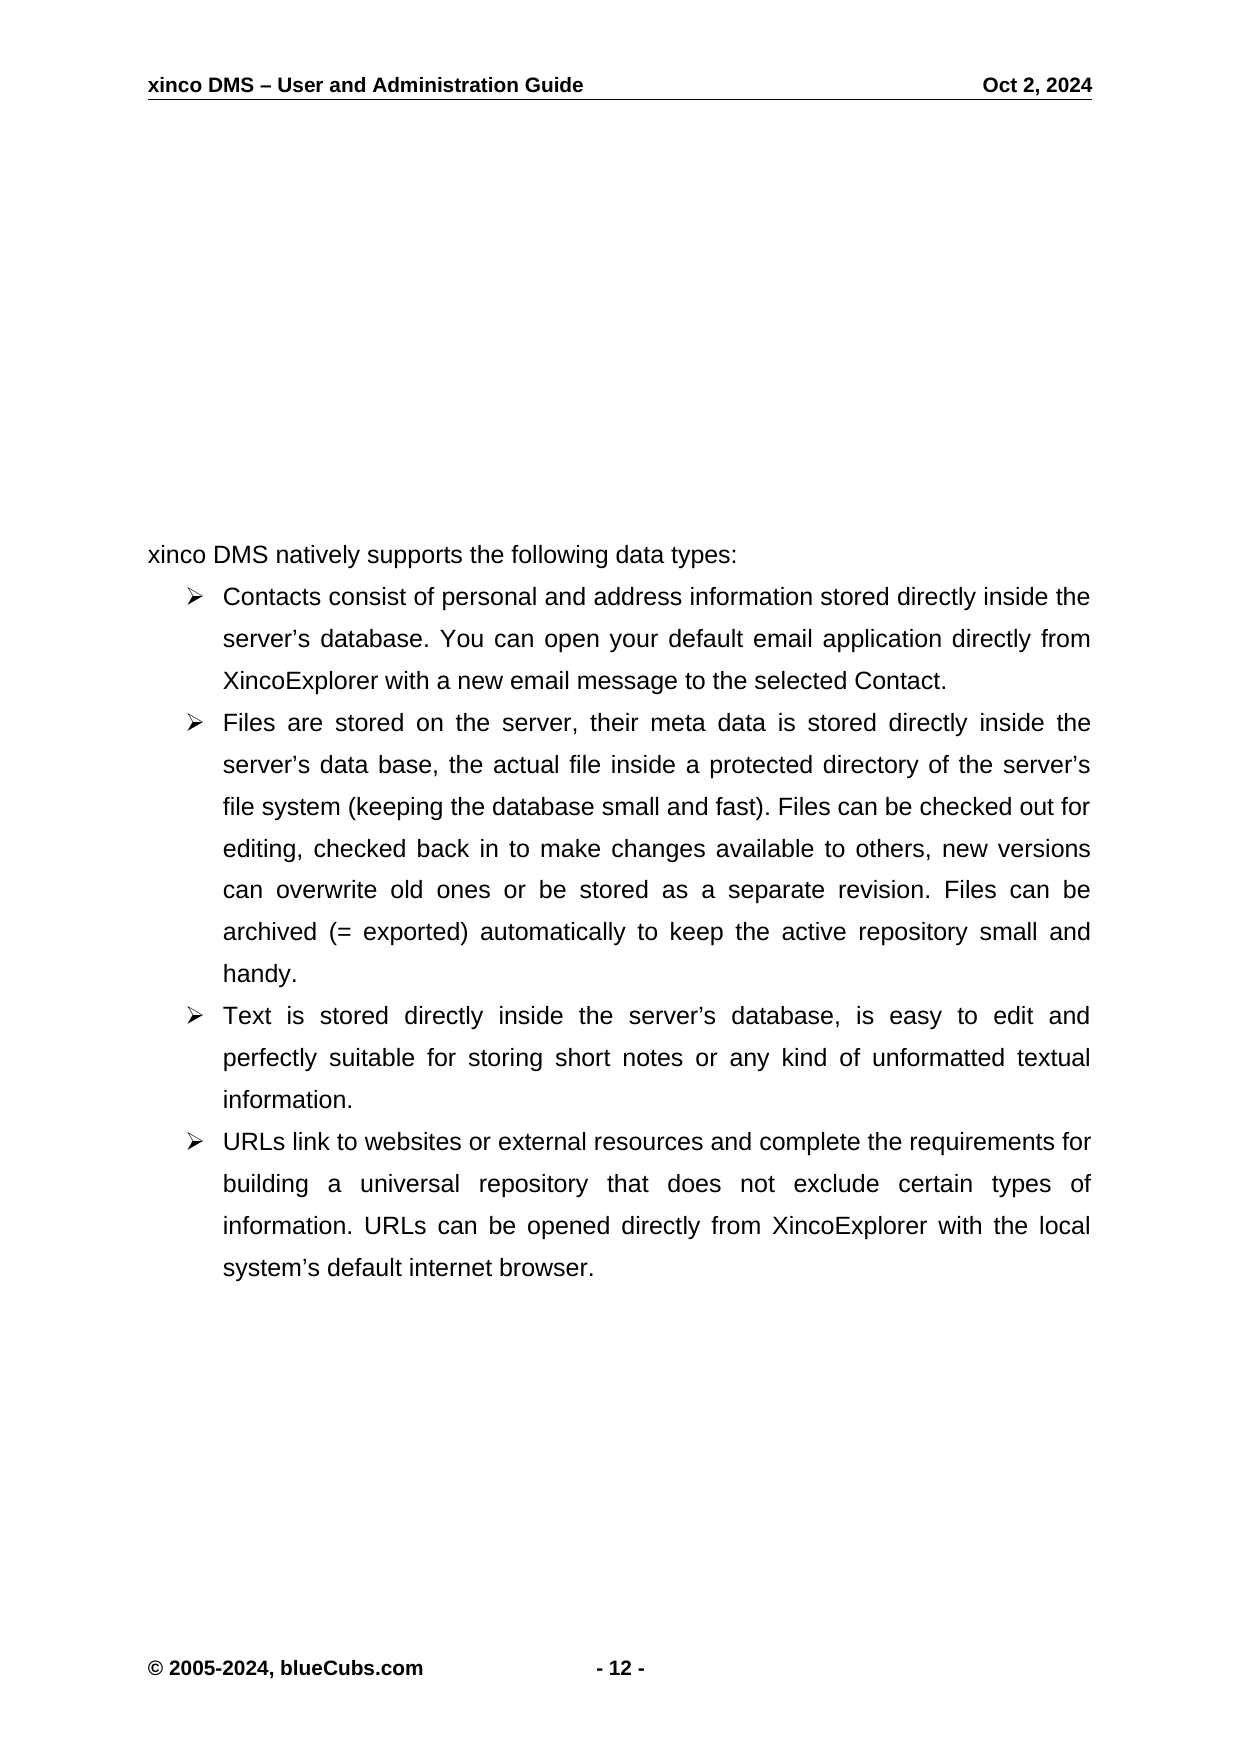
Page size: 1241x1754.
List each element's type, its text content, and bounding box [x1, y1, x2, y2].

text xinco DMS natively supports the following data types: [148, 541, 1092, 569]
list Contacts consist of personal and address information stored directly inside the server’s database. You can open your default email application directly from XincoExplorer with a new email message to the selected Contact. [185, 583, 1092, 695]
list Text is stored directly inside the server’s database, is easy to edit and perfectly suitable for storing short notes or any kind of unformatted textual information. [185, 1002, 1092, 1114]
list Files are stored on the server, their meta data is stored directly inside the server’s data base, the actual file inside a protected directory of the server’s file system (keeping the database small and fast). Files can be checked out for editing, checked back in to make changes available to others, new versions can overwrite old ones or be stored as a separate revision. Files can be archived (= exported) automatically to keep the active repository small and handy. [185, 709, 1092, 988]
list URLs link to websites or external resources and complete the requirements for building a universal repository that does not exclude certain types of information. URLs can be opened directly from XincoExplorer with the local system’s default internet browser. [185, 1128, 1092, 1281]
